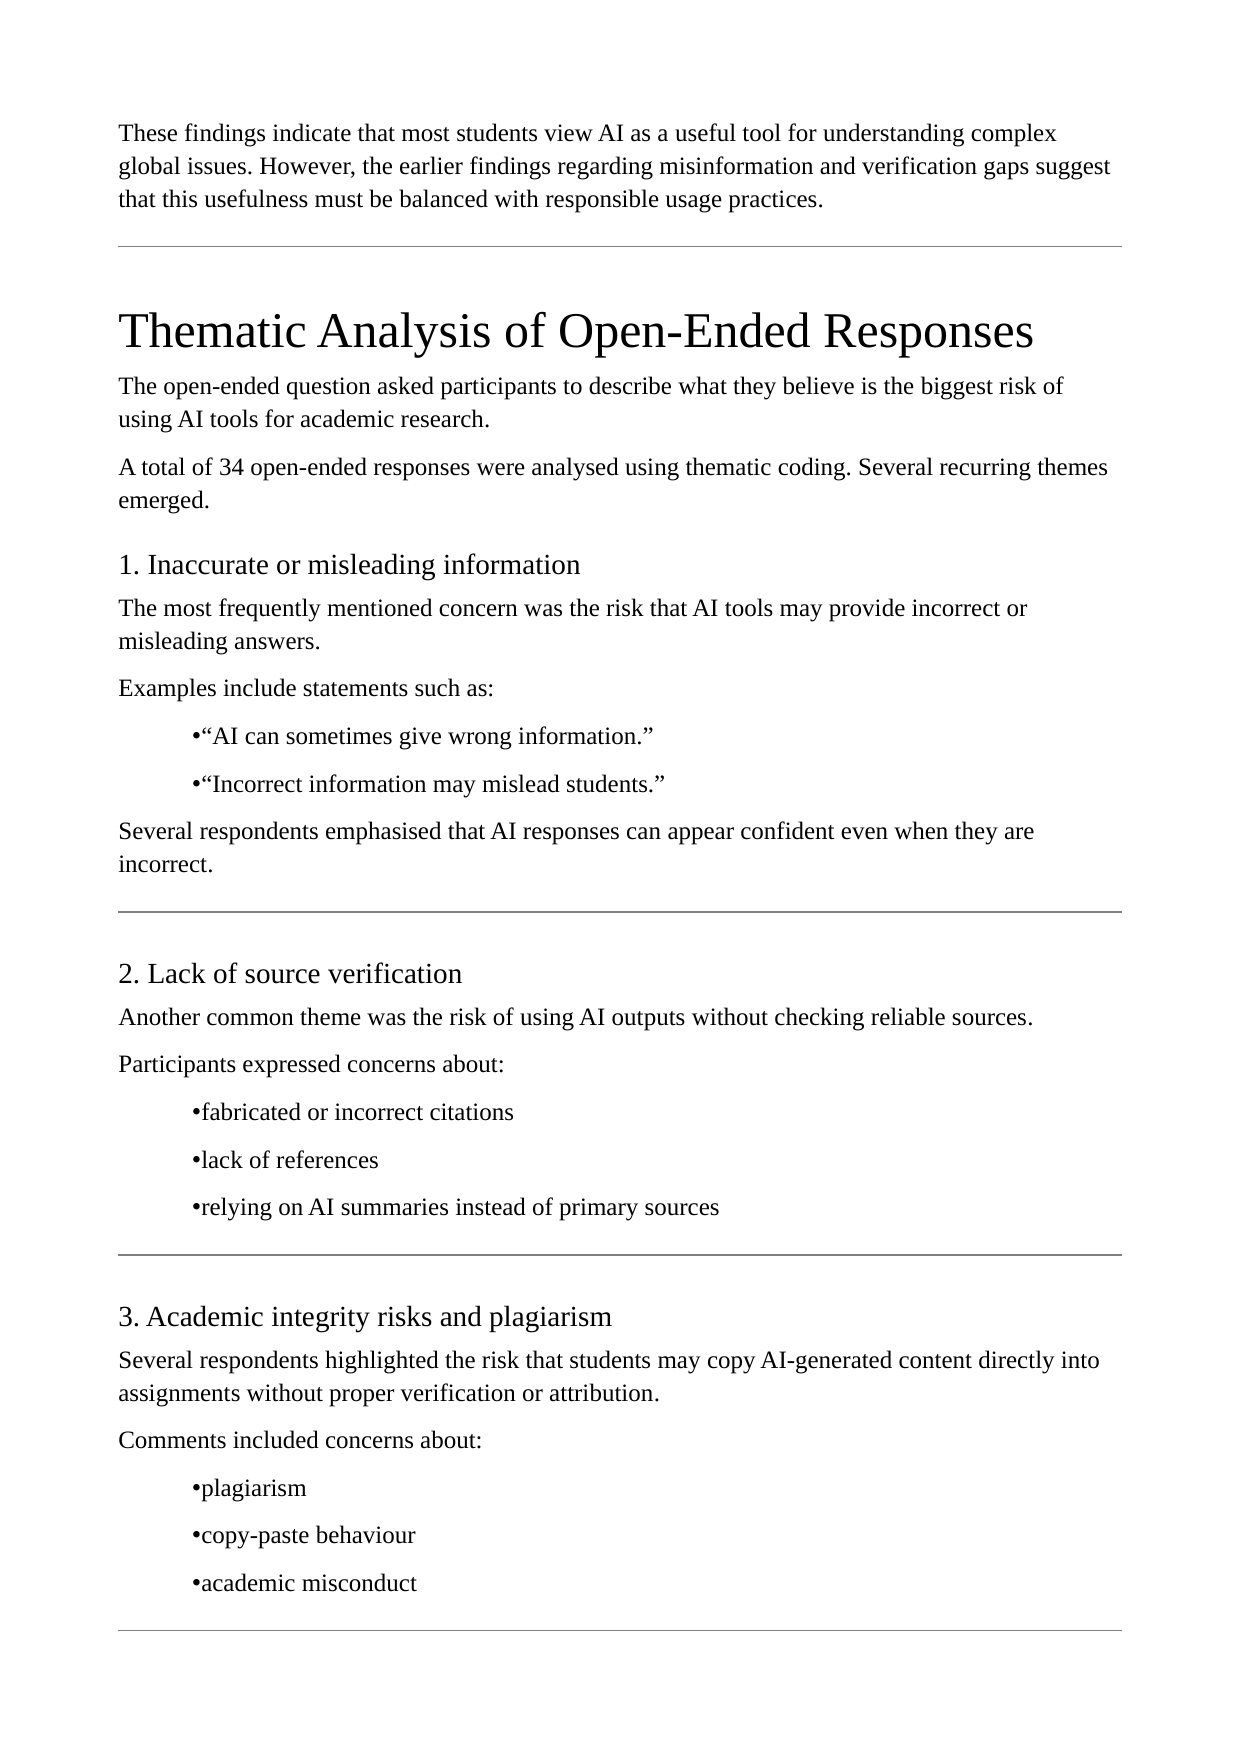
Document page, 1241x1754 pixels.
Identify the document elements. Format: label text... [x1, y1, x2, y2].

list copy-paste behaviour [118, 1521, 1122, 1549]
subtitle 1. Inaccurate or misleading information [118, 547, 1122, 580]
list “Incorrect information may mislead students.” [118, 769, 1122, 797]
text Comments included concerns about: [118, 1425, 1122, 1454]
text Participants expressed concerns about: [118, 1049, 1122, 1078]
subtitle 2. Lack of source verification [118, 956, 1122, 989]
text The open-ended question asked participants to describe what they believe is the biggest risk of using AI tools for academic research. [118, 371, 1122, 433]
list “AI can sometimes give wrong information.” [118, 721, 1122, 750]
list relying on AI summaries instead of primary sources [118, 1192, 1122, 1221]
text These findings indicate that most students view AI as a useful tool for understanding complex global issues. However, the earlier findings regarding misinformation and verification gaps suggest that this usefulness must be balanced with responsible usage practices. [118, 118, 1122, 213]
list lack of references [118, 1145, 1122, 1173]
text Several respondents emphasised that AI responses can appear confident even when they are incorrect. [118, 816, 1122, 878]
text A total of 34 open-ended responses were analysed using thematic coding. Several recurring themes emerged. [118, 452, 1122, 513]
list fabricated or incorrect citations [118, 1097, 1122, 1126]
subtitle Thematic Analysis of Open-Ended Responses [118, 301, 1122, 358]
text The most frequently mentioned concern was the risk that AI tools may provide incorrect or misleading answers. [118, 593, 1122, 655]
text Another common theme was the risk of using AI outputs without checking reliable sources. [118, 1002, 1122, 1031]
list academic misconduct [118, 1568, 1122, 1597]
list plagiarism [118, 1473, 1122, 1502]
subtitle 3. Academic integrity risks and plagiarism [118, 1299, 1122, 1332]
text Examples include statements such as: [118, 673, 1122, 702]
text Several respondents highlighted the risk that students may copy AI-generated content directly into assignments without proper verification or attribution. [118, 1345, 1122, 1407]
